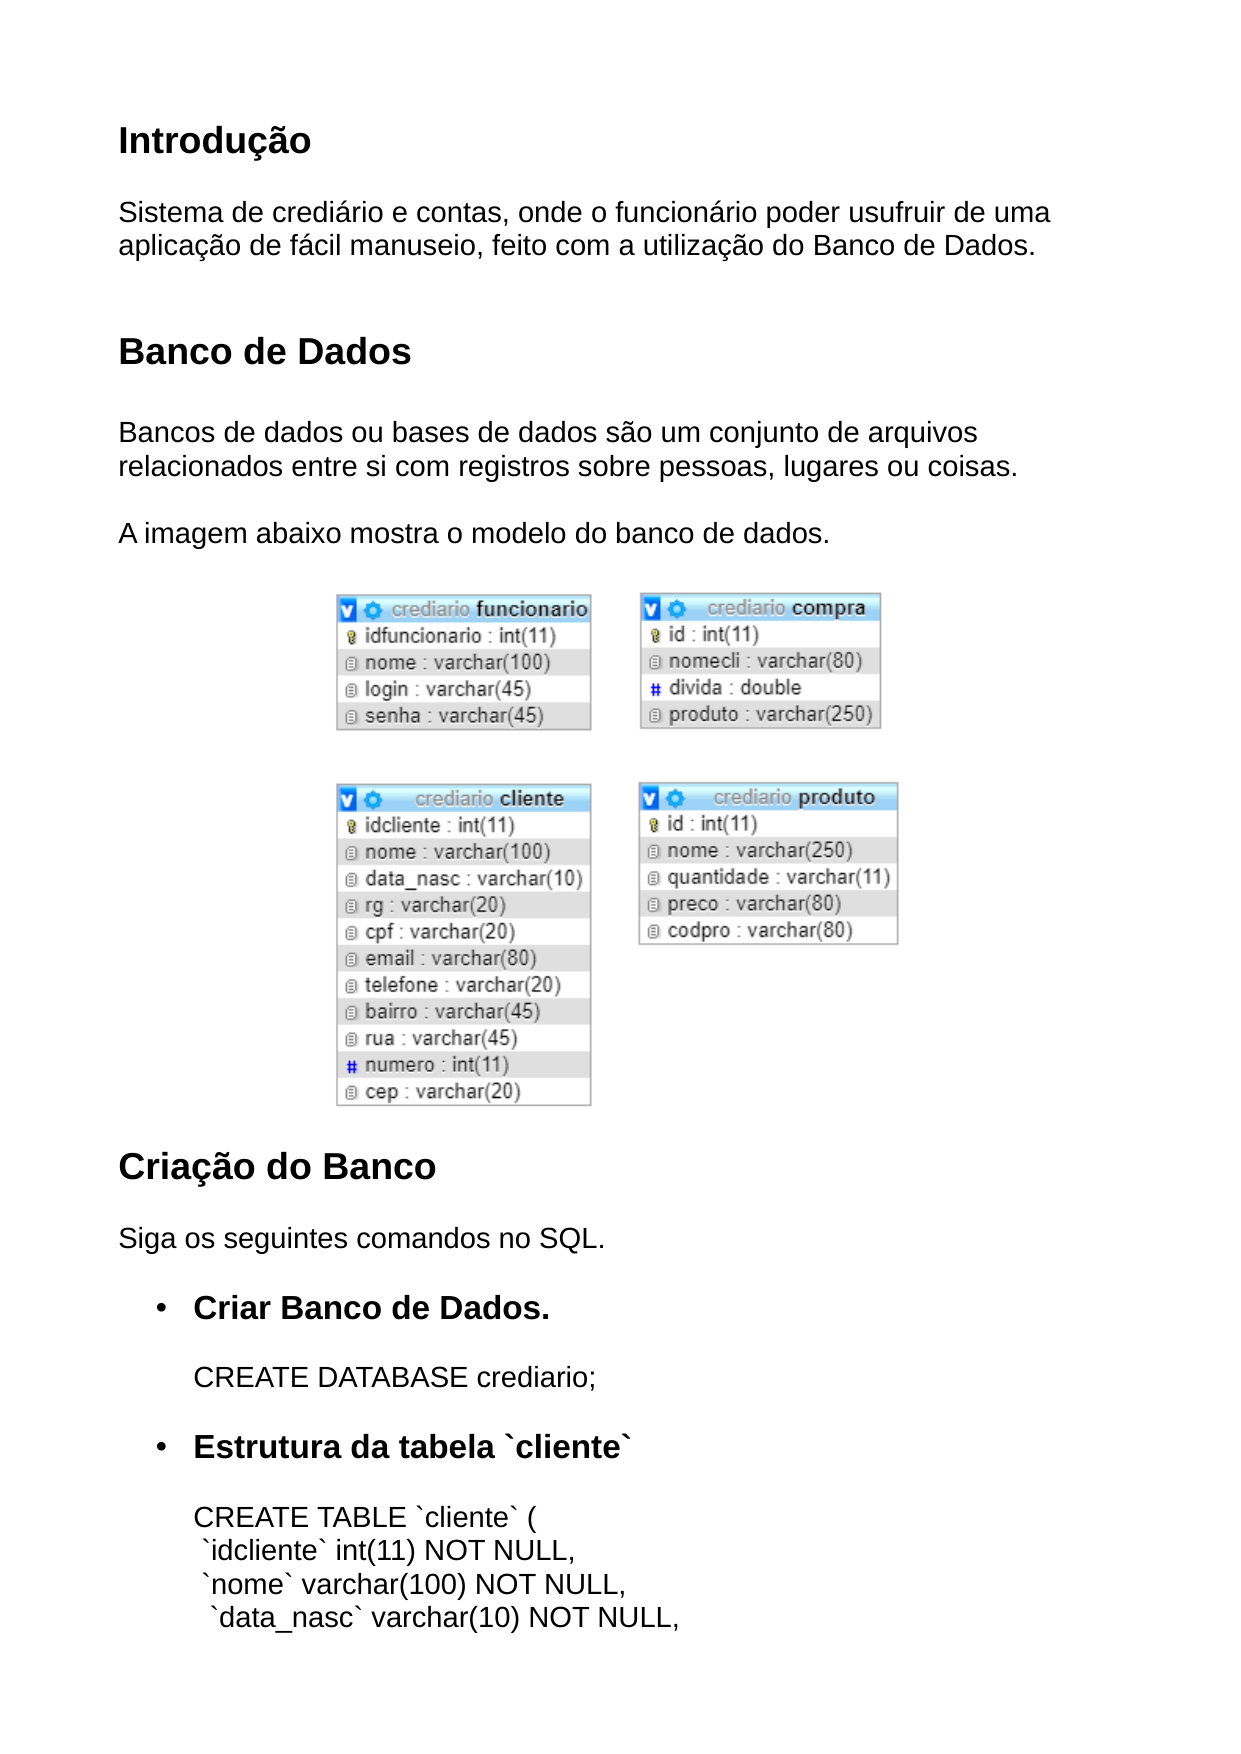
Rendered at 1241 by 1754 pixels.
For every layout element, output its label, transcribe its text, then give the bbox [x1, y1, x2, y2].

text Siga os seguintes comandos no SQL. [118, 1221, 1122, 1255]
picture [324, 582, 916, 1122]
text A imagem abaixo mostra o modelo do banco de dados. [118, 516, 1122, 549]
text Bancos de dados ou bases de dados são um conjunto de arquivos relacionados entre si com registros sobre pessoas, lugares ou coisas. [118, 415, 1122, 482]
text Sistema de crediário e contas, onde o funcionário poder usufruir de uma aplicação de fácil manuseio, feito com a utilização do Banco de Dados. [118, 195, 1122, 262]
text Introdução [118, 118, 1122, 161]
text Criação do Banco [118, 1144, 1122, 1188]
list CREATE DATABASE crediario; [156, 1360, 1122, 1394]
list CREATE TABLE `cliente` ( `idcliente` int(11) NOT NULL, `nome` varchar(100) NOT NULL, `data_nasc` varchar(10) NOT NULL, [156, 1499, 1122, 1634]
list Estrutura da tabela `cliente` [156, 1427, 1122, 1466]
text Banco de Dados [118, 329, 1122, 372]
list Criar Banco de Dados. [156, 1288, 1122, 1327]
